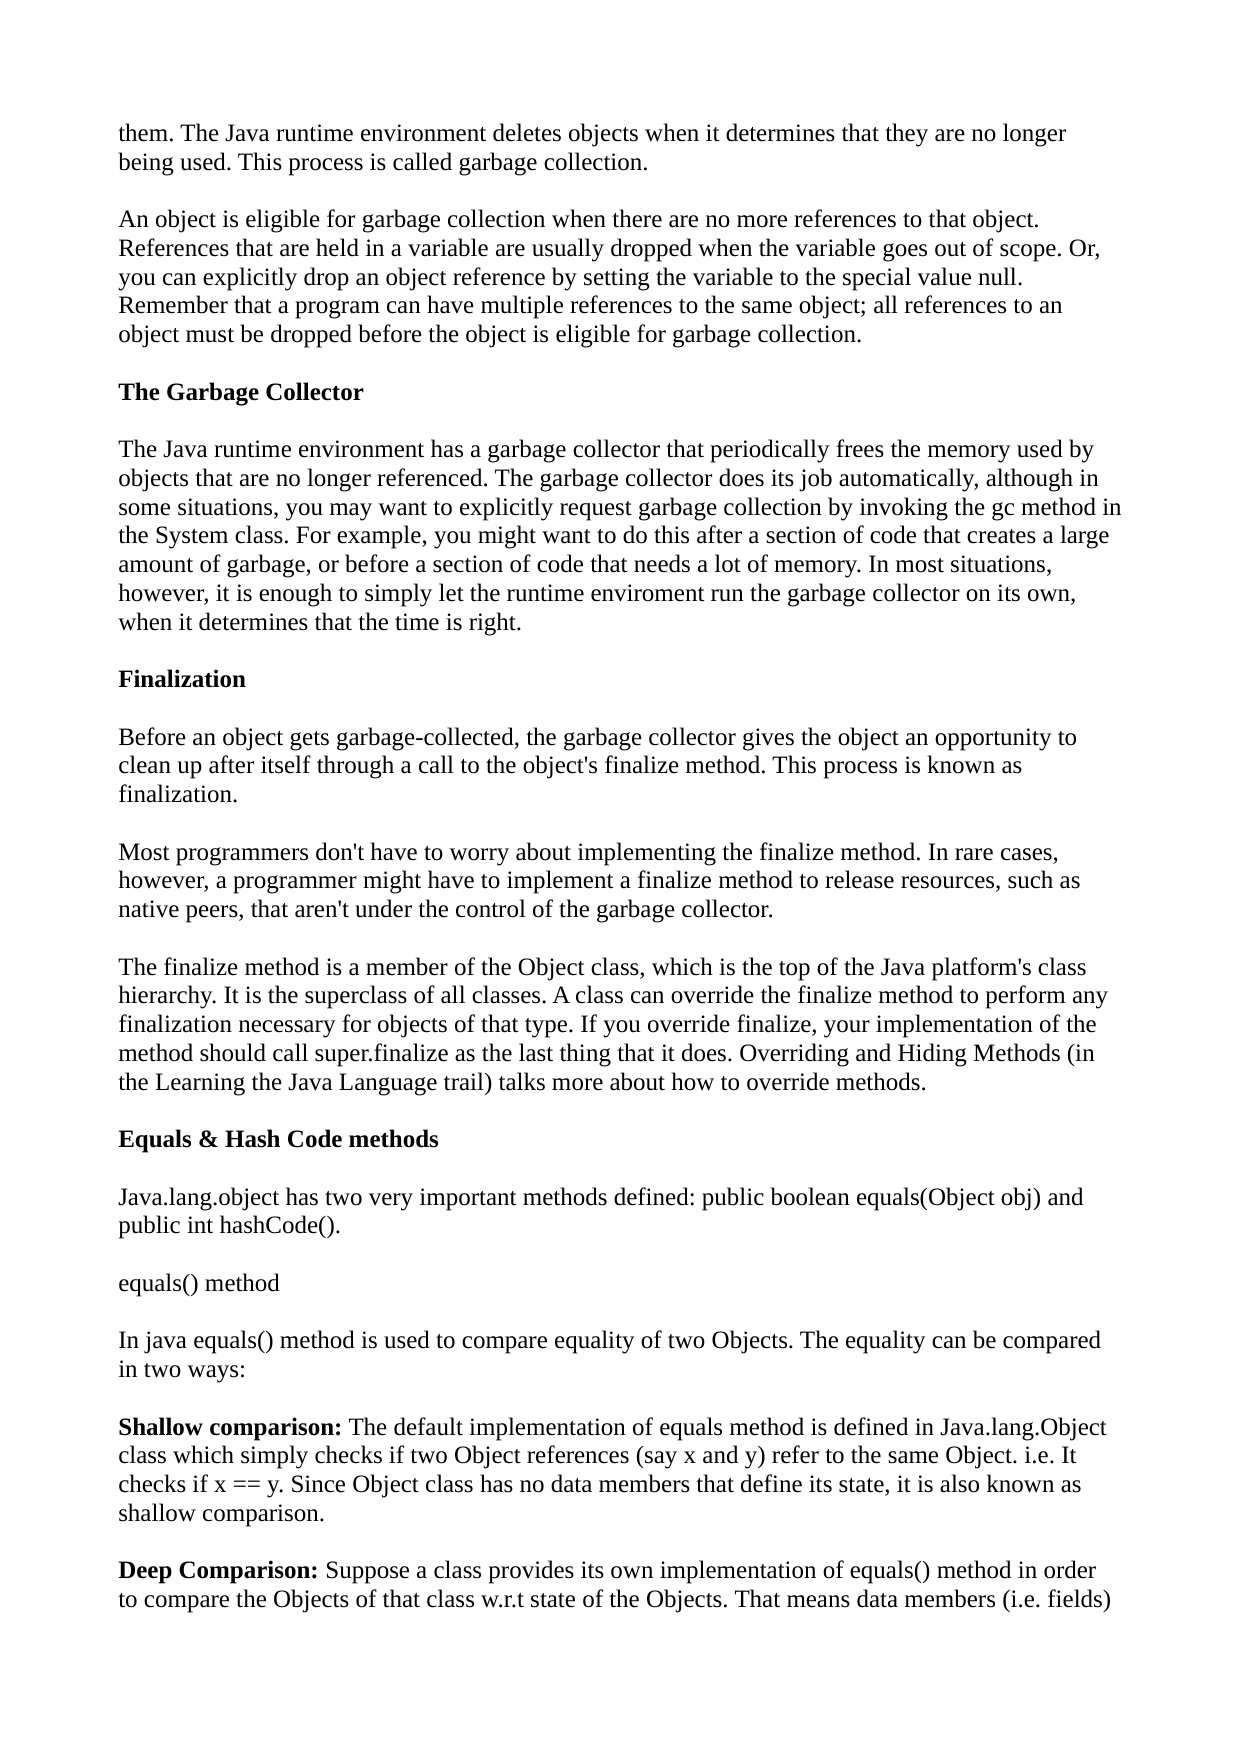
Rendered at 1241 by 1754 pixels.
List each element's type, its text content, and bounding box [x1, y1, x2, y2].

text The Java runtime environment has a garbage collector that periodically frees the memory used by objects that are no longer referenced. The garbage collector does its job automatically, although in some situations, you may want to explicitly request garbage collection by invoking the gc method in the System class. For example, you might want to do this after a section of code that creates a large amount of garbage, or before a section of code that needs a lot of memory. In most situations, however, it is enough to simply let the runtime enviroment run the garbage collector on its own, when it determines that the time is right. [118, 434, 1122, 636]
text The Garbage Collector [118, 377, 1122, 406]
text Shallow comparison: The default implementation of equals method is defined in Java.lang.Object class which simply checks if two Object references (say x and y) refer to the same Object. i.e. It checks if x == y. Since Object class has no data members that define its state, it is also known as shallow comparison. [118, 1412, 1122, 1527]
text In java equals() method is used to compare equality of two Objects. The equality can be compared in two ways: [118, 1326, 1122, 1383]
text Finalization [118, 664, 1122, 693]
text Before an object gets garbage-collected, the garbage collector gives the object an opportunity to clean up after itself through a call to the object's finalize method. This process is known as finalization. [118, 722, 1122, 808]
text The finalize method is a member of the Object class, which is the top of the Java platform's class hierarchy. It is the superclass of all classes. A class can override the finalize method to perform any finalization necessary for objects of that type. If you override finalize, your implementation of the method should call super.finalize as the last thing that it does. Overriding and Hiding Methods (in the Learning the Java Language trail) talks more about how to override methods. [118, 952, 1122, 1096]
text them. The Java runtime environment deletes objects when it determines that they are no longer being used. This process is called garbage collection. [118, 118, 1122, 176]
text Java.lang.object has two very important methods defined: public boolean equals(Object obj) and public int hashCode(). [118, 1182, 1122, 1239]
text equals() method [118, 1268, 1122, 1297]
text An object is eligible for garbage collection when there are no more references to that object. References that are held in a variable are usually dropped when the variable goes out of scope. Or, you can explicitly drop an object reference by setting the variable to the special value null. Remember that a program can have multiple references to the same object; all references to an object must be dropped before the object is eligible for garbage collection. [118, 204, 1122, 348]
text Deep Comparison: Suppose a class provides its own implementation of equals() method in order to compare the Objects of that class w.r.t state of the Objects. That means data members (i.e. fields) [118, 1556, 1122, 1613]
text Most programmers don't have to worry about implementing the finalize method. In rare cases, however, a programmer might have to implement a finalize method to release resources, such as native peers, that aren't under the control of the garbage collector. [118, 837, 1122, 923]
text Equals & Hash Code methods [118, 1124, 1122, 1153]
